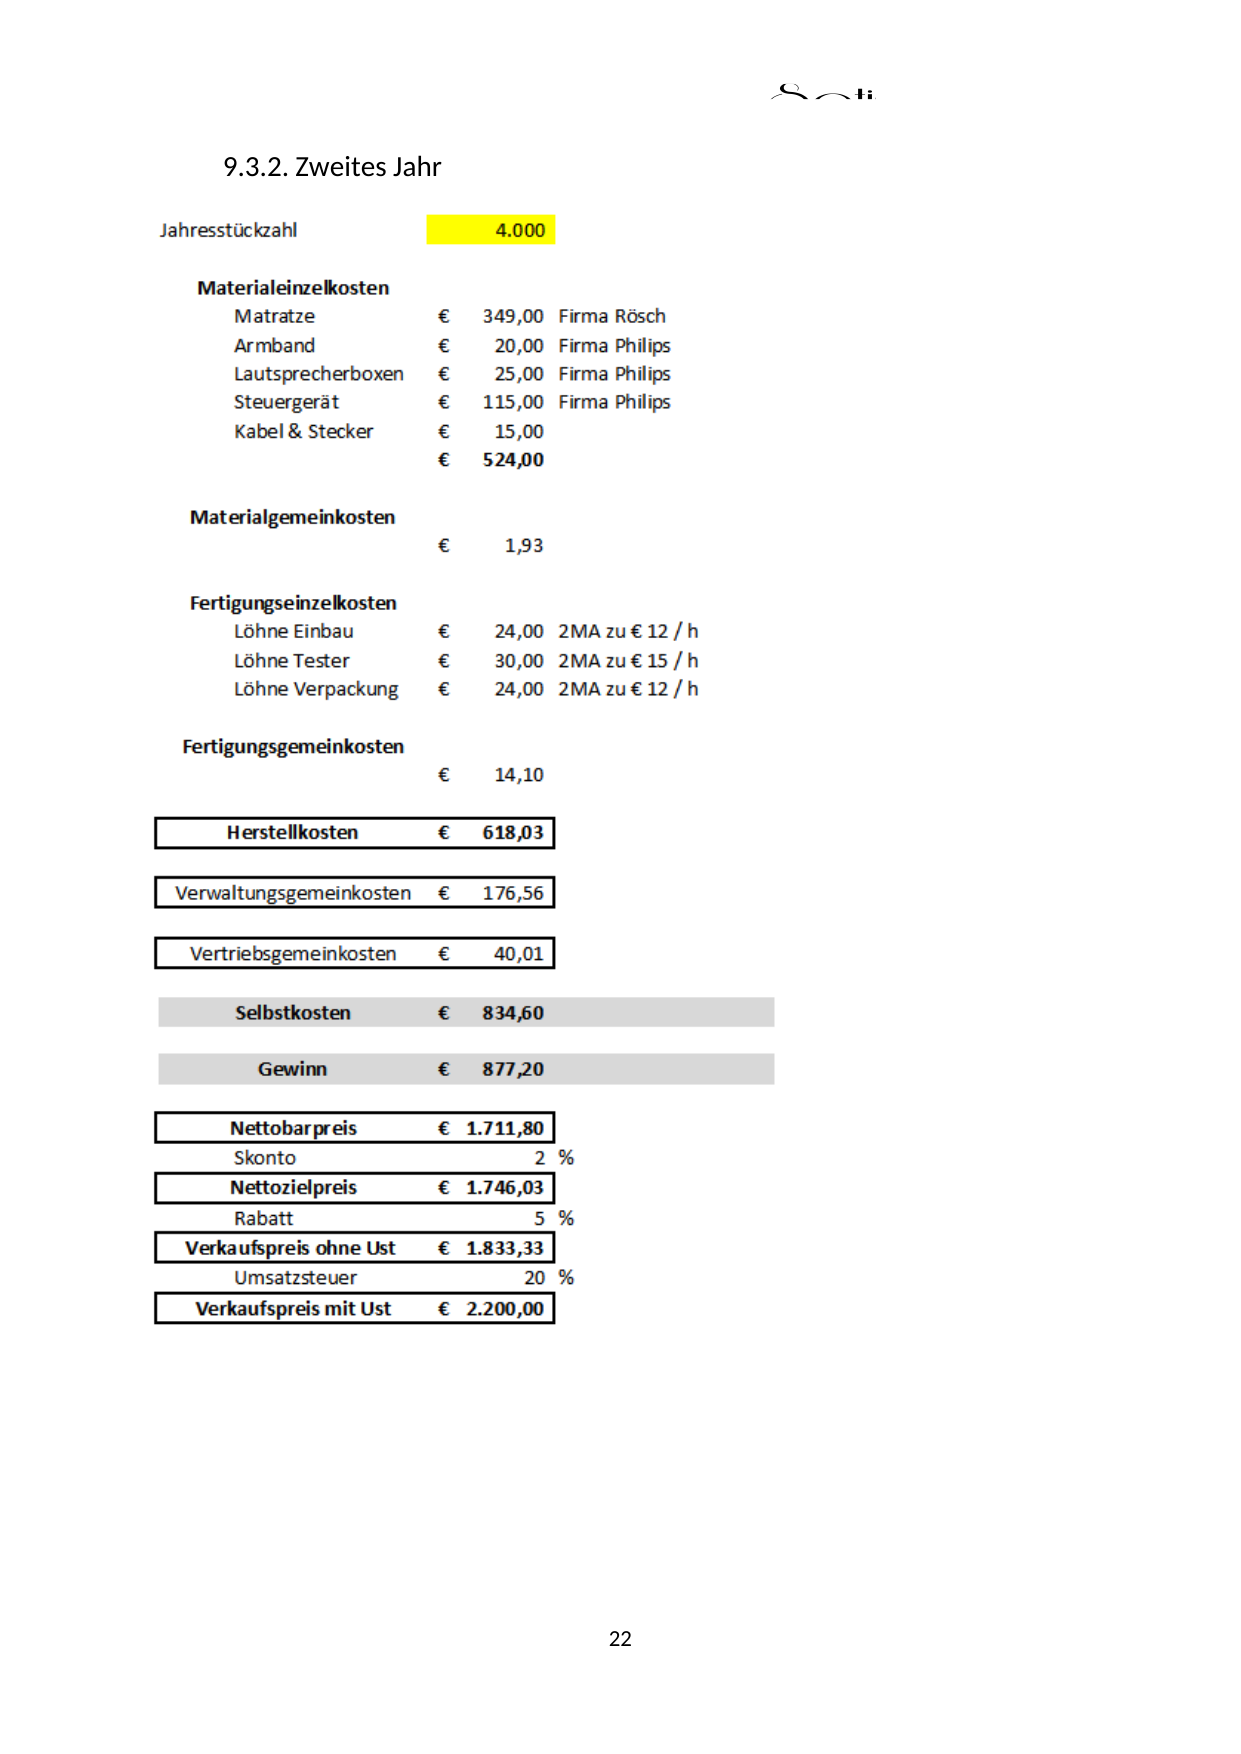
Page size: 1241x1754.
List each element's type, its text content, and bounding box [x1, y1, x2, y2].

picture [147, 209, 1093, 1394]
list Zweites Jahr [223, 148, 1093, 183]
picture [911, 83, 1097, 130]
